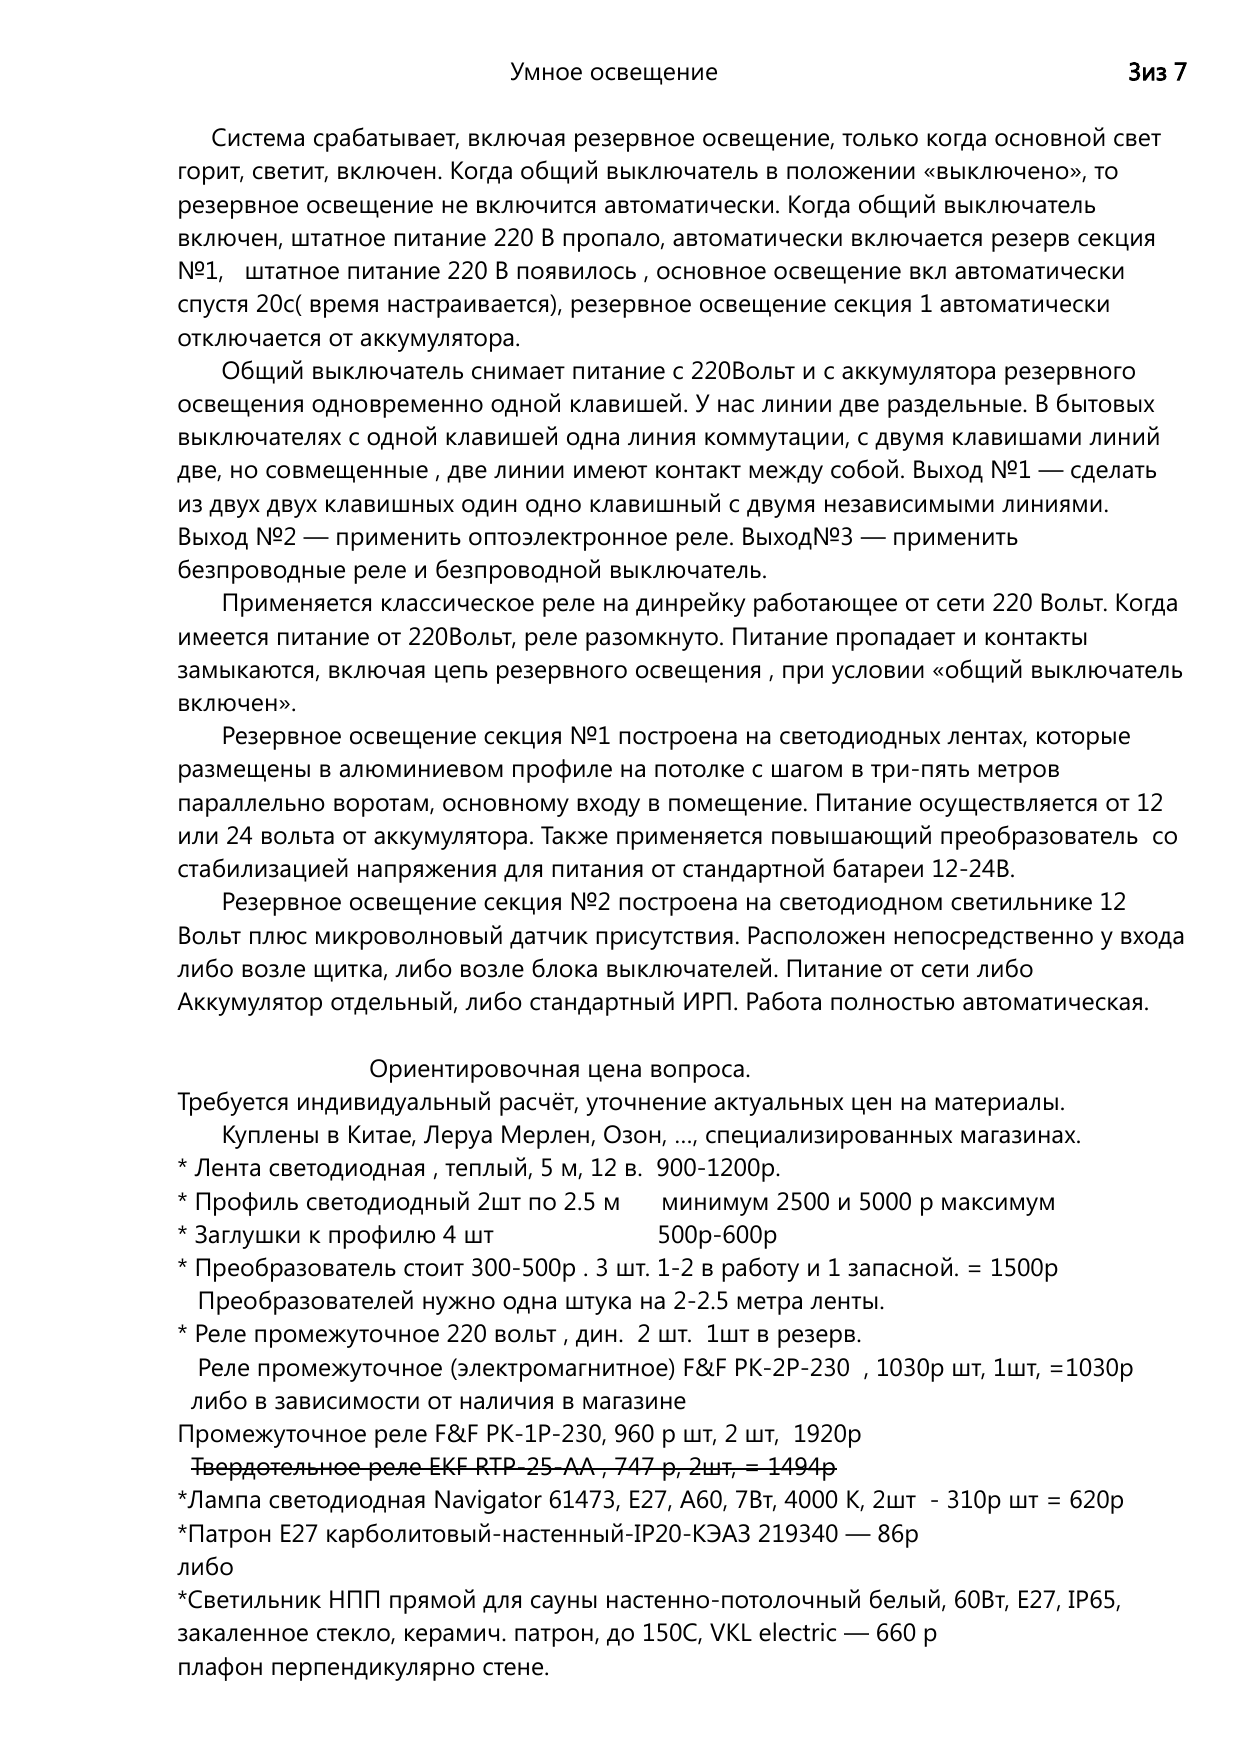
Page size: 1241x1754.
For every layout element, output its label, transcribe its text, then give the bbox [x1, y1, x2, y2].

text Резервное освещение секция №1 построена на светодиодных лентах, которые размещены в алюминиевом профиле на потолке с шагом в три-пять метров параллельно воротам, основному входу в помещение. Питание осуществляется от 12 или 24 вольта от аккумулятора. Также применяется повышающий преобразователь со стабилизацией напряжения для питания от стандартной батареи 12-24В. Резервное освещение секция №2 построена на светодиодном светильнике 12 Вольт плюс микроволновый датчик присутствия. Расположен непосредственно у входа либо возле щитка, либо возле блока выключателей. Питание от сети либо Аккумулятор отдельный, либо стандартный ИРП. Работа полностью автоматическая. [177, 718, 1187, 1050]
text Система срабатывает, включая резервное освещение, только когда основной свет горит, светит, включен. Когда общий выключатель в положении «выключено», то резервное освещение не включится автоматически. Когда общий выключатель включен, штатное питание 220 В пропало, автоматически включается резерв секция №1, штатное питание 220 В появилось , основное освещение вкл автоматически спустя 20с( время настраивается), резервное освещение секция 1 автоматически отключается от аккумулятора. Общий выключатель снимает питание с 220Вольт и с аккумулятора резервного освещения одновременно одной клавишей. У нас линии две раздельные. В бытовых выключателях с одной клавишей одна линия коммутации, с двумя клавишами линий две, но совмещенные , две линии имеют контакт между собой. Выход №1 — сделать из двух двух клавишных один одно клавишный с двумя независимыми линиями. Выход №2 — применить оптоэлектронное реле. Выход№3 — применить безпроводные реле и безпроводной выключатель. Применяется классическое реле на динрейку работающее от сети 220 Вольт. Когда имеется питание от 220Вольт, реле разомкнуто. Питание пропадает и контакты замыкаются, включая цепь резервного освещения , при условии «общий выключатель включен». [177, 119, 1187, 718]
text * Лента светодиодная , теплый, 5 м, 12 в. 900-1200р. [177, 1150, 1187, 1183]
text Преобразователей нужно одна штука на 2-2.5 метра ленты. [177, 1283, 1187, 1316]
text * Профиль светодиодный 2шт по 2.5 м минимум 2500 и 5000 р максимум * Заглушки к профилю 4 шт 500р-600р * Преобразователь стоит 300-500р . 3 шт. 1-2 в работу и 1 запасной. = 1500р [177, 1183, 1187, 1283]
text Требуется индивидуальный расчёт, уточнение актуальных цен на материалы. [177, 1083, 1187, 1116]
text Ориентировочная цена вопроса. [177, 1050, 1187, 1083]
text Куплены в Китае, Леруа Мерлен, Озон, …, специализированных магазинах. [177, 1116, 1187, 1150]
text * Реле промежуточное 220 вольт , дин. 2 шт. 1шт в резерв. Реле промежуточное (электромагнитное) F&F PK-2P-230 , 1030р шт, 1шт, =1030р либо в зависимости от наличия в магазине Промежуточное реле F&F PK-1P-230, 960 р шт, 2 шт, 1920р Твердотельное реле EKF RTP-25-AA , 747 р, 2шт, = 1494р *Лампа светодиодная Navigator 61473, E27, A60, 7Вт, 4000 К, 2шт - 310р шт = 620р *Патрон Е27 карболитовый-настенный-IP20-КЭАЗ 219340 — 86р либо *Светильник НПП прямой для сауны настенно-потолочный белый, 60Вт, Е27, IP65, закаленное стекло, керамич. патрон, до 150С, VKL electric — 660 р плафон перпендикулярно стене. [177, 1316, 1187, 1681]
